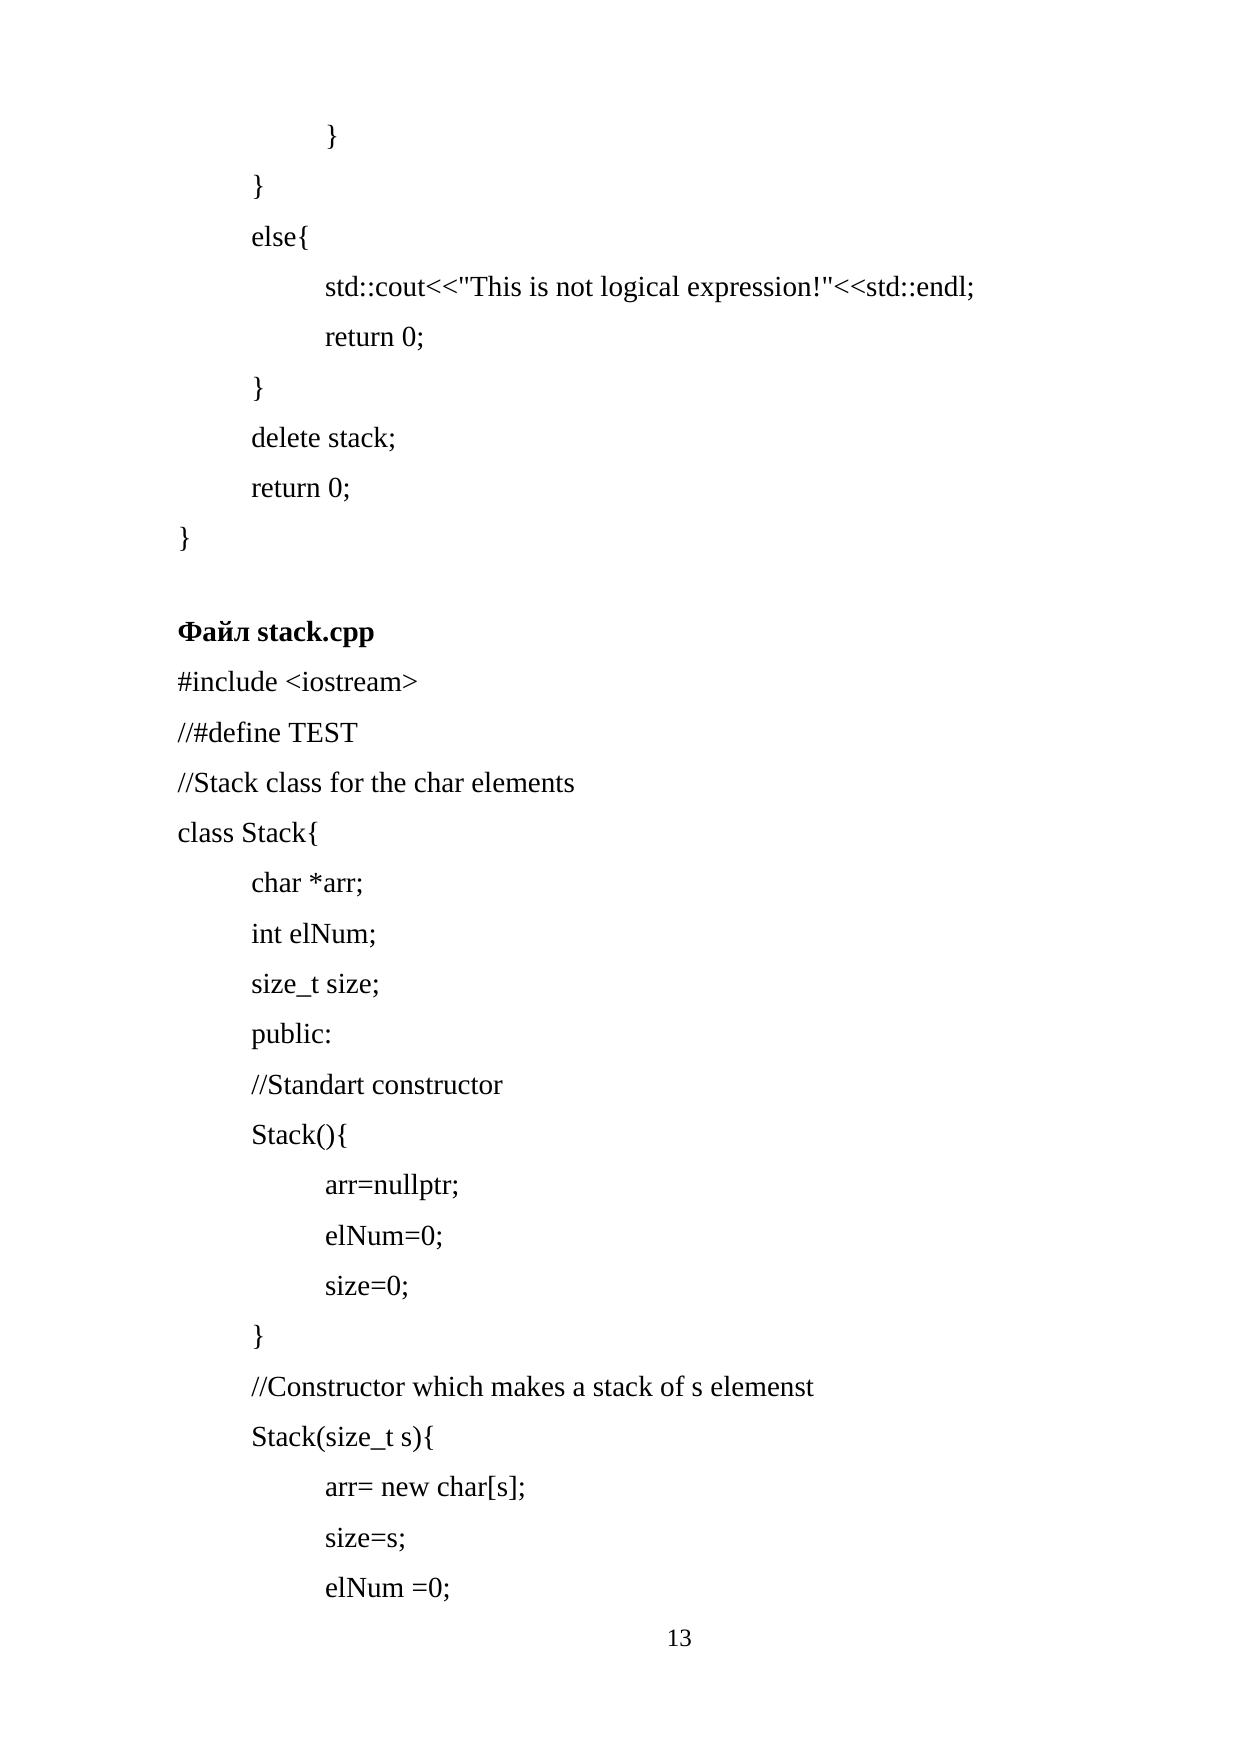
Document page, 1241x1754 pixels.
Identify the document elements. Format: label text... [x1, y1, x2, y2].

text } [177, 370, 1181, 403]
text class Stack{ [177, 815, 1181, 849]
text } [177, 1318, 1181, 1352]
text //#define TEST [177, 715, 1181, 748]
text size_t size; [177, 966, 1181, 1000]
text size=s; [177, 1520, 1181, 1553]
text std::cout<<"This is not logical expression!"<<std::endl; [177, 269, 1181, 303]
text elNum=0; [177, 1218, 1181, 1251]
text //Standart constructor [177, 1067, 1181, 1100]
text } [177, 168, 1181, 202]
text Stack(size_t s){ [177, 1419, 1181, 1453]
text char *arr; [177, 866, 1181, 899]
text Stack(){ [177, 1117, 1181, 1151]
text return 0; [177, 319, 1181, 353]
text return 0; [177, 470, 1181, 504]
text //Constructor which makes a stack of s elemenst [177, 1369, 1181, 1402]
text int elNum; [177, 916, 1181, 949]
text elNum =0; [177, 1570, 1181, 1603]
text arr=nullptr; [177, 1167, 1181, 1201]
text else{ [177, 219, 1181, 252]
text Файл stack.cpp [177, 614, 1181, 648]
text } [177, 118, 1181, 152]
text delete stack; [177, 420, 1181, 453]
text //Stack class for the char elements [177, 765, 1181, 798]
text #include <iostream> [177, 664, 1181, 698]
text arr= new char[s]; [177, 1469, 1181, 1503]
text public: [177, 1017, 1181, 1050]
text } [177, 521, 1181, 554]
text size=0; [177, 1268, 1181, 1302]
